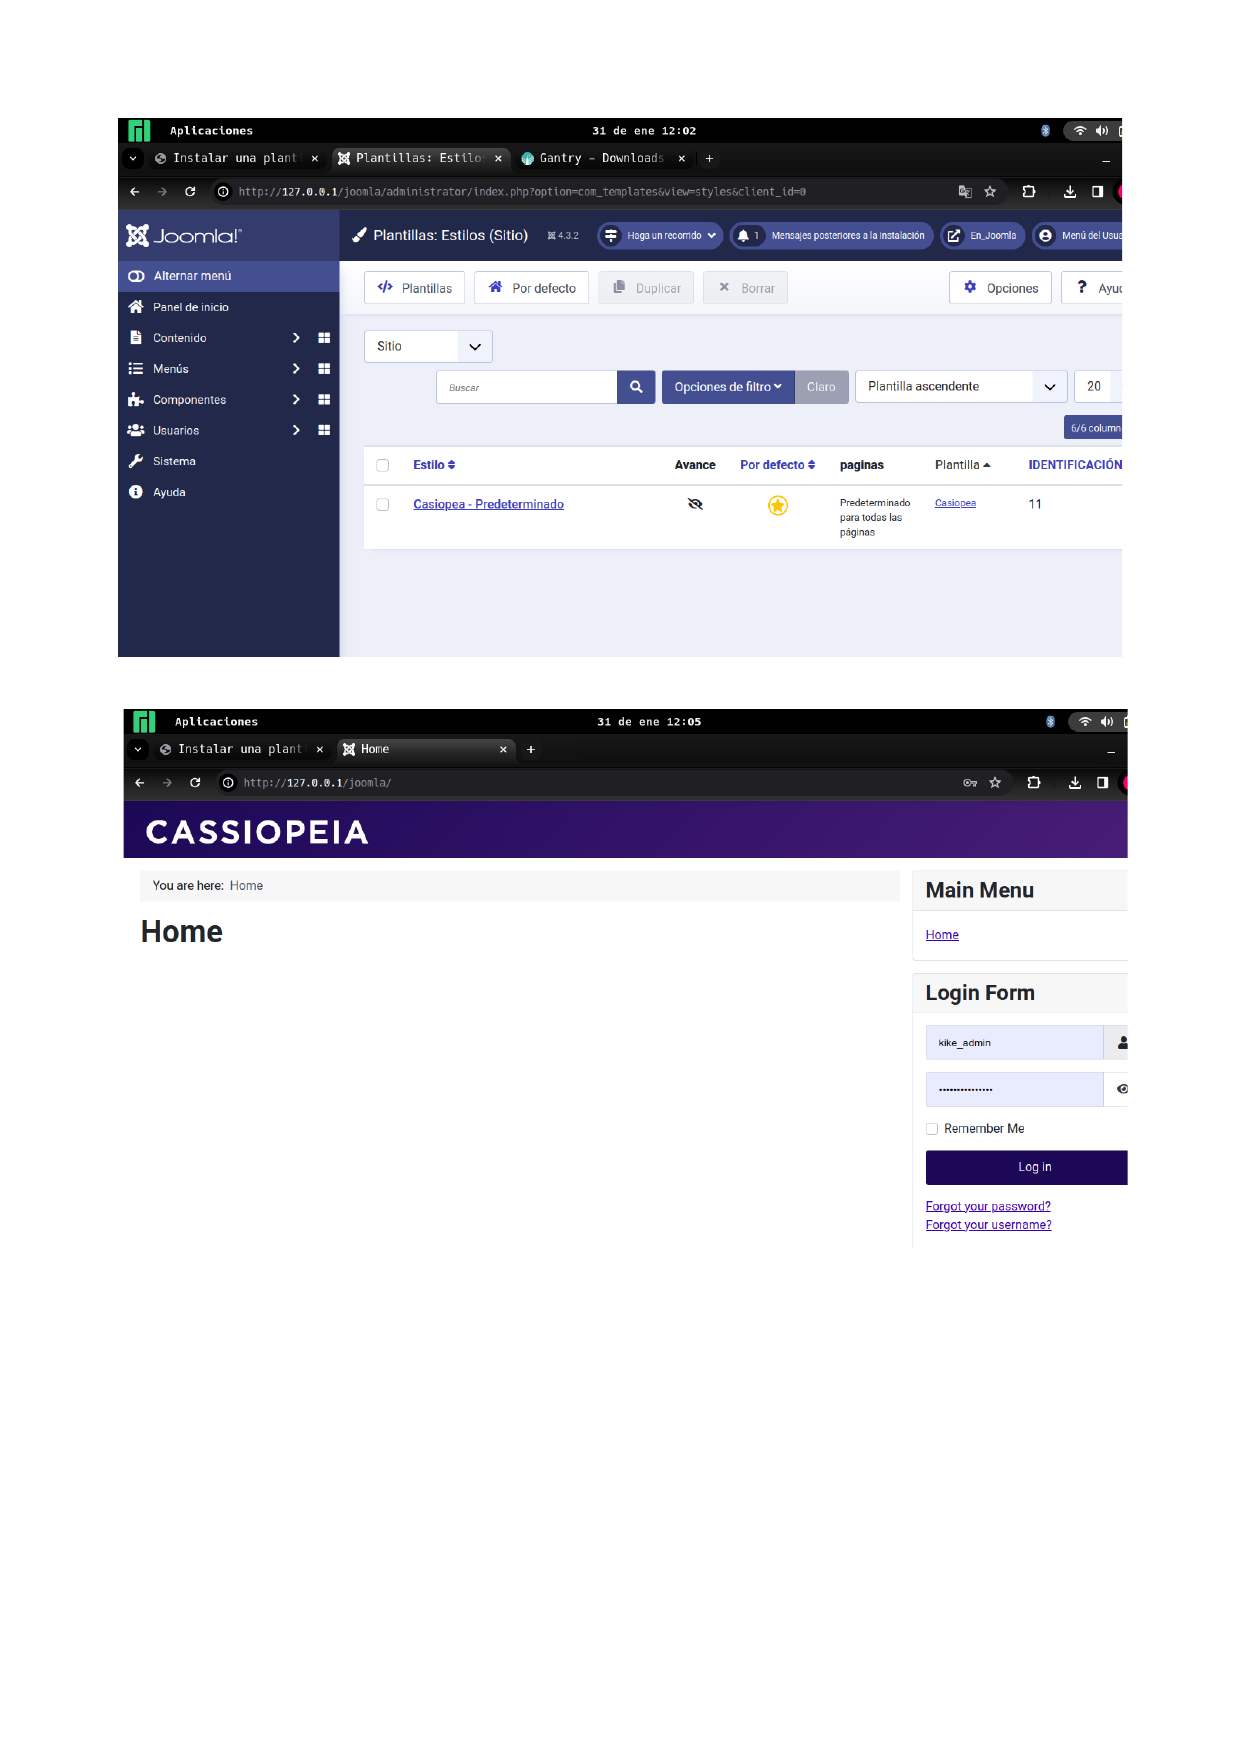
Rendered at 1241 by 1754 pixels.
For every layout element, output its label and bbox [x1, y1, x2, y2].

picture [118, 118, 1123, 657]
picture [123, 709, 1128, 1248]
